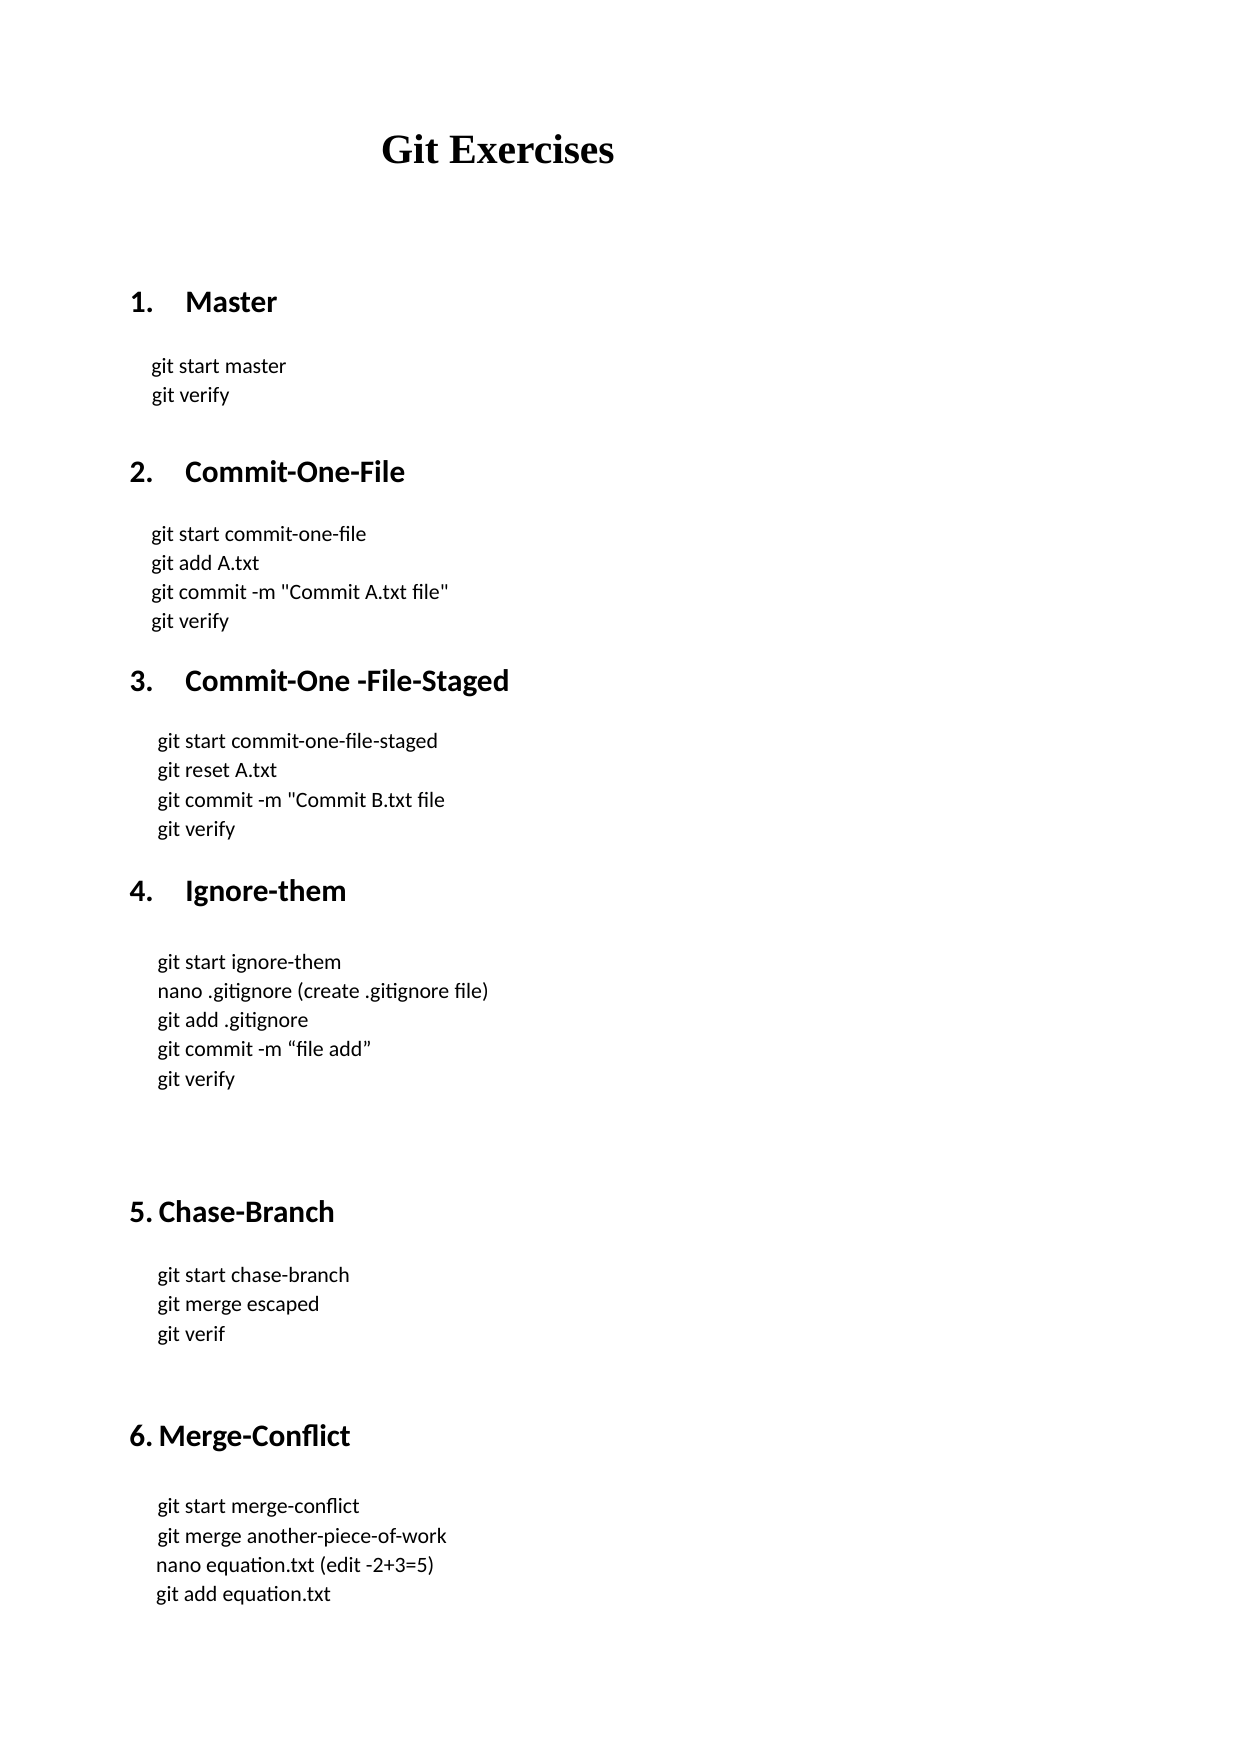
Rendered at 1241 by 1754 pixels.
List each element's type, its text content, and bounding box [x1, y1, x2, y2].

list Chase-Branch [129, 1192, 1122, 1230]
list git add equation.txt [118, 1580, 1122, 1607]
list git merge another-piece-of-work [129, 1522, 1122, 1549]
list git verif [129, 1320, 1122, 1346]
list git verify [129, 1065, 1122, 1092]
list nano .gitignore (create .gitignore file) [129, 977, 1122, 1004]
list git add .gitignore [129, 1006, 1122, 1033]
list git start commit-one-file-staged [129, 727, 1122, 754]
list Commit-One -File-Staged [129, 662, 1122, 700]
list git verify [112, 381, 1122, 408]
list git start master [118, 352, 1122, 378]
list Merge-Conflict [129, 1416, 1122, 1454]
list git commit -m “file add” [129, 1036, 1122, 1062]
list git start ignore-them [129, 948, 1122, 974]
list git reset A.txt [129, 757, 1122, 783]
list nano equation.txt (edit -2+3=5) [118, 1551, 1122, 1578]
list Commit-One-File [129, 452, 1122, 490]
list git merge escaped [129, 1290, 1122, 1317]
list git add A.txt [118, 549, 1122, 576]
list git commit -m "Commit A.txt file" [118, 578, 1122, 605]
list git start merge-conflict [129, 1493, 1122, 1519]
list Master [129, 282, 1122, 321]
list git verify [129, 815, 1122, 842]
title Git Exercises [118, 125, 679, 173]
list git start commit-one-file [118, 520, 1122, 546]
list git start chase-branch [129, 1261, 1122, 1288]
list git commit -m "Commit B.txt file [129, 786, 1122, 813]
list git verify [118, 607, 1122, 634]
list Ignore-them [129, 871, 1122, 909]
